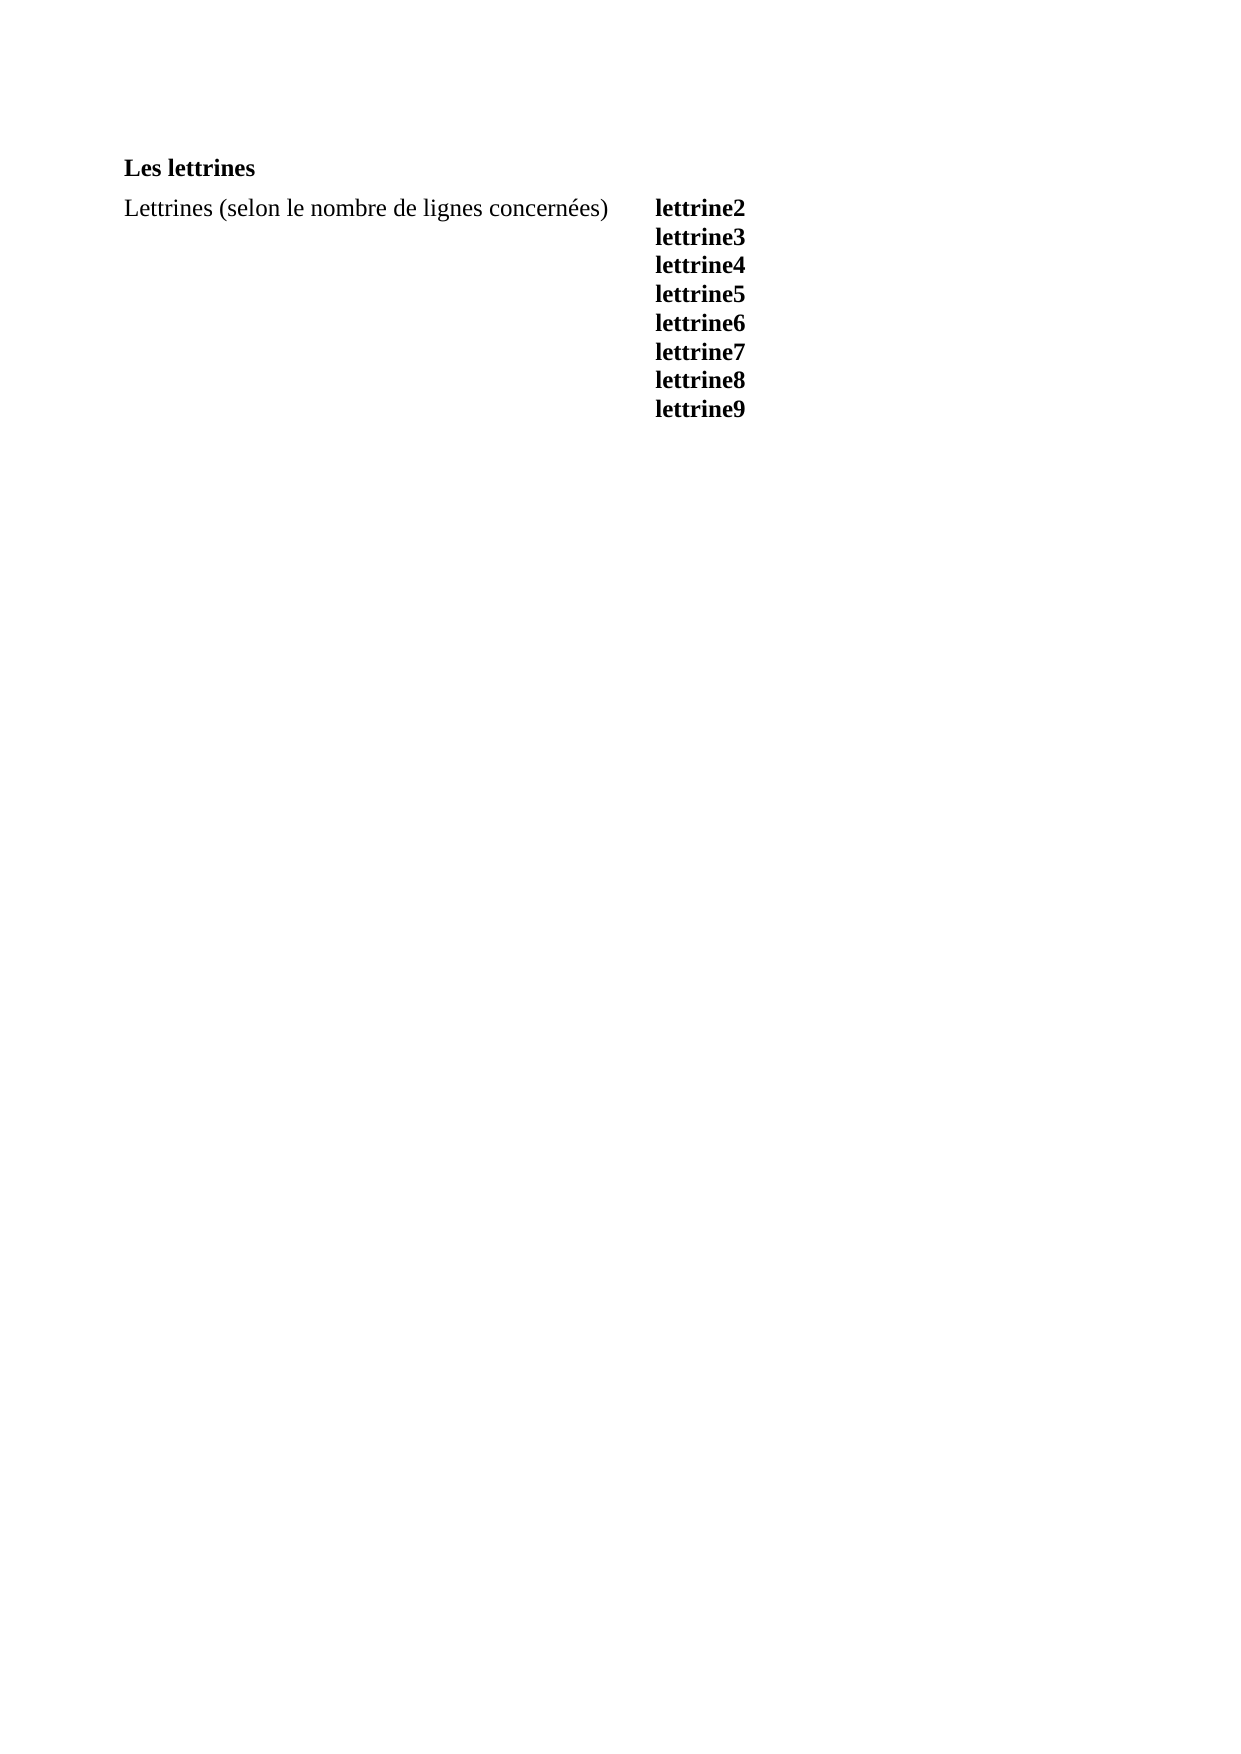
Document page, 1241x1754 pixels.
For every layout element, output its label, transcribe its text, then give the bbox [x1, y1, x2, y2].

table_cell Les lettrines [119, 119, 1123, 187]
table_cell lettrine2 lettrine3 lettrine4 lettrine5 lettrine6 lettrine7 lettrine8 lettrine9 [650, 188, 1123, 429]
table_cell Lettrines (selon le nombre de lignes concernées) [119, 188, 649, 429]
